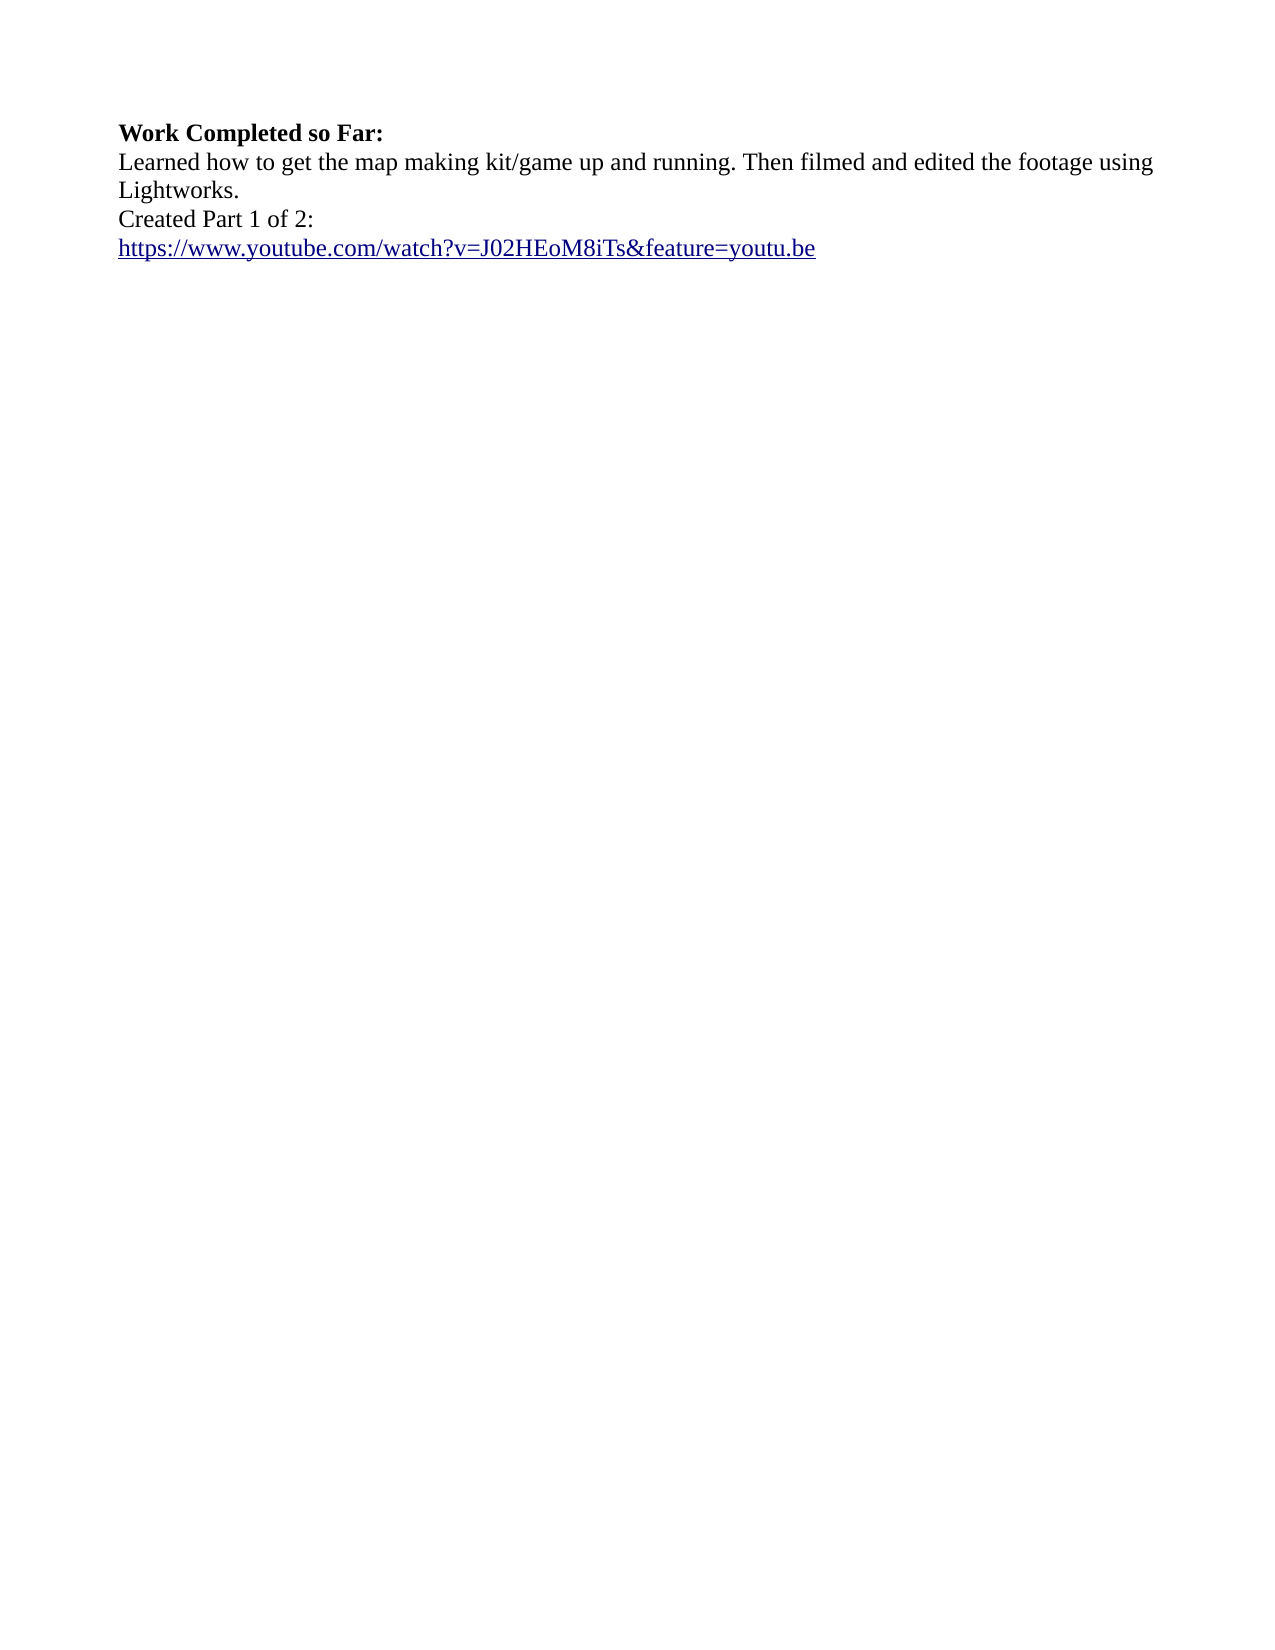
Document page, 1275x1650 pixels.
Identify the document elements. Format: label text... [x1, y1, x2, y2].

text Created Part 1 of 2: [118, 204, 1157, 233]
text Learned how to get the map making kit/game up and running. Then filmed and edited the footage using Lightworks. [118, 147, 1157, 204]
text https://www.youtube.com/watch?v=J02HEoM8iTs&feature=youtu.be [118, 233, 1157, 262]
text Work Completed so Far: [118, 118, 1157, 147]
